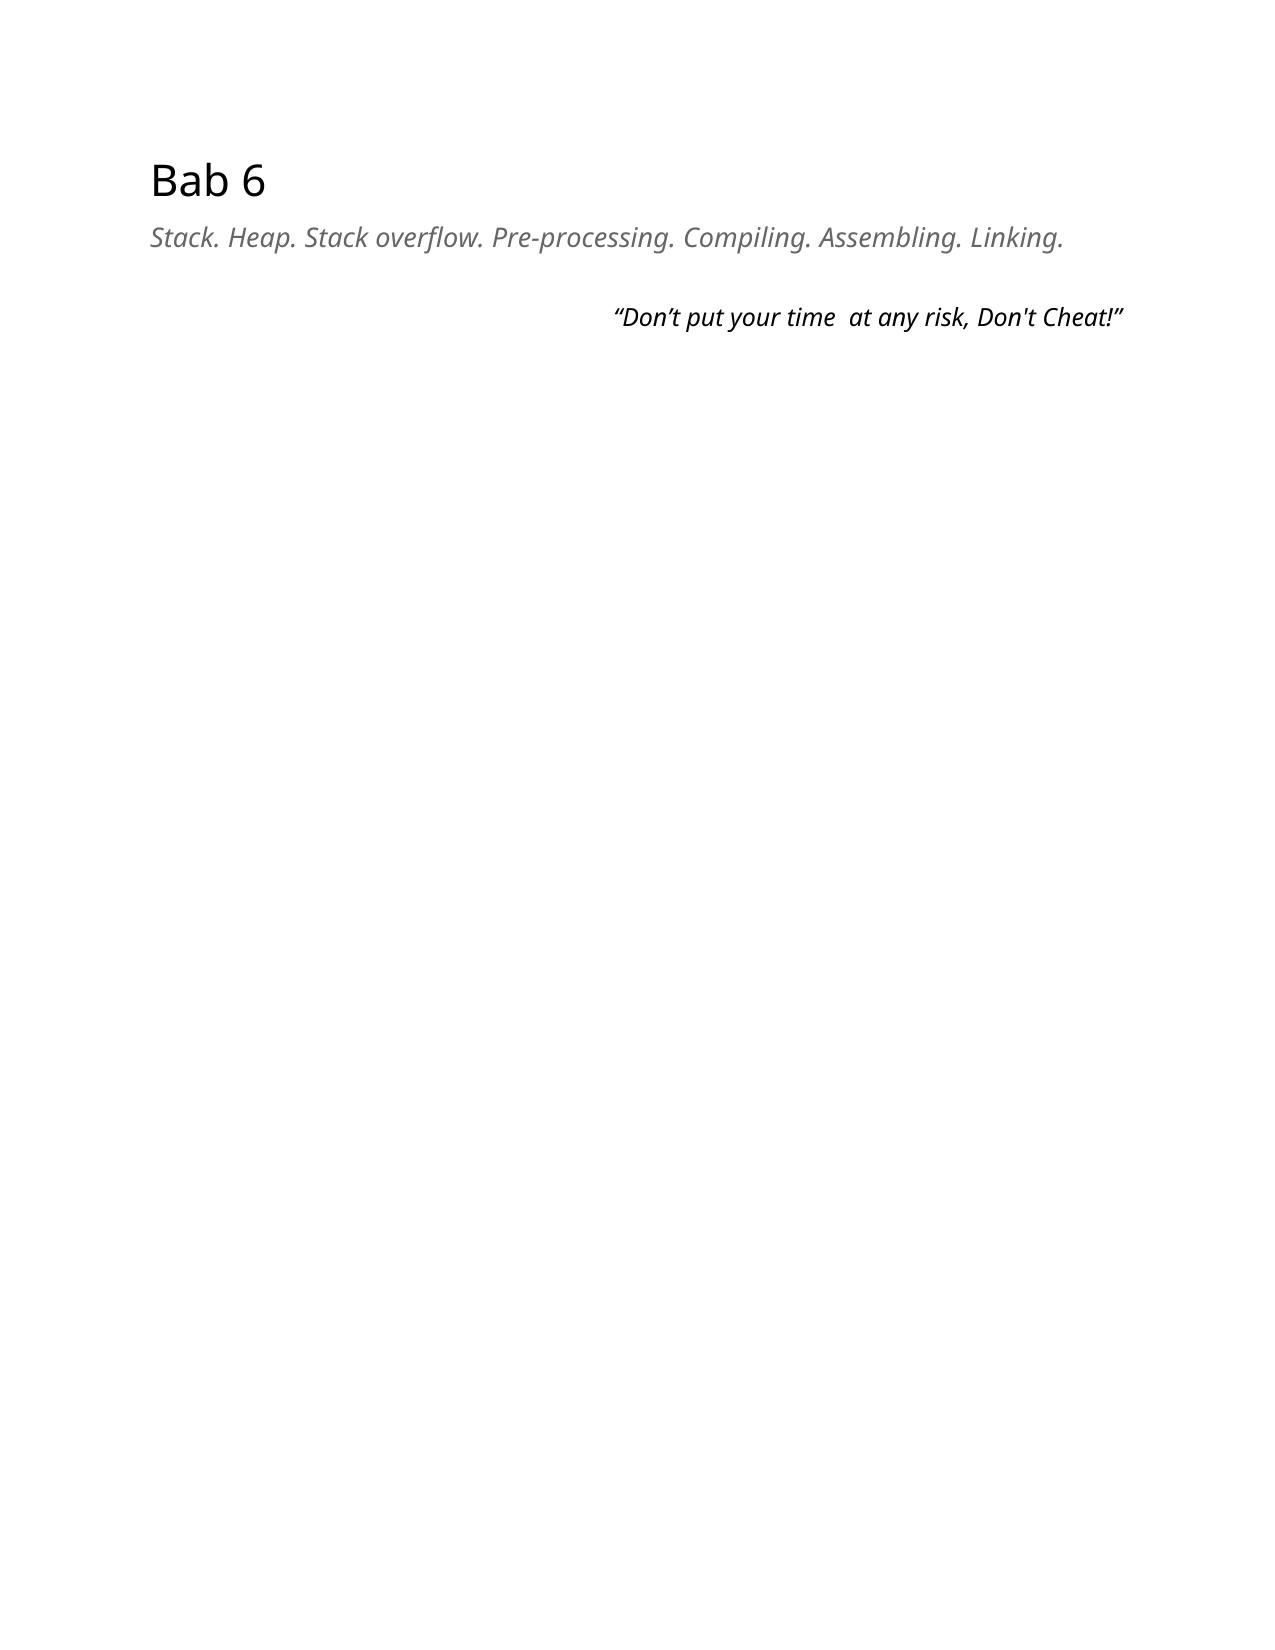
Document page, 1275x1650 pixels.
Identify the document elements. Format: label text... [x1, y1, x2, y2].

text “Don’t put your time at any risk, Don't Cheat!” [150, 300, 1125, 334]
text Bab 6 [150, 150, 1125, 209]
subtitle Stack. Heap. Stack overflow. Pre-processing. Compiling. Assembling. Linking. [150, 218, 1125, 255]
